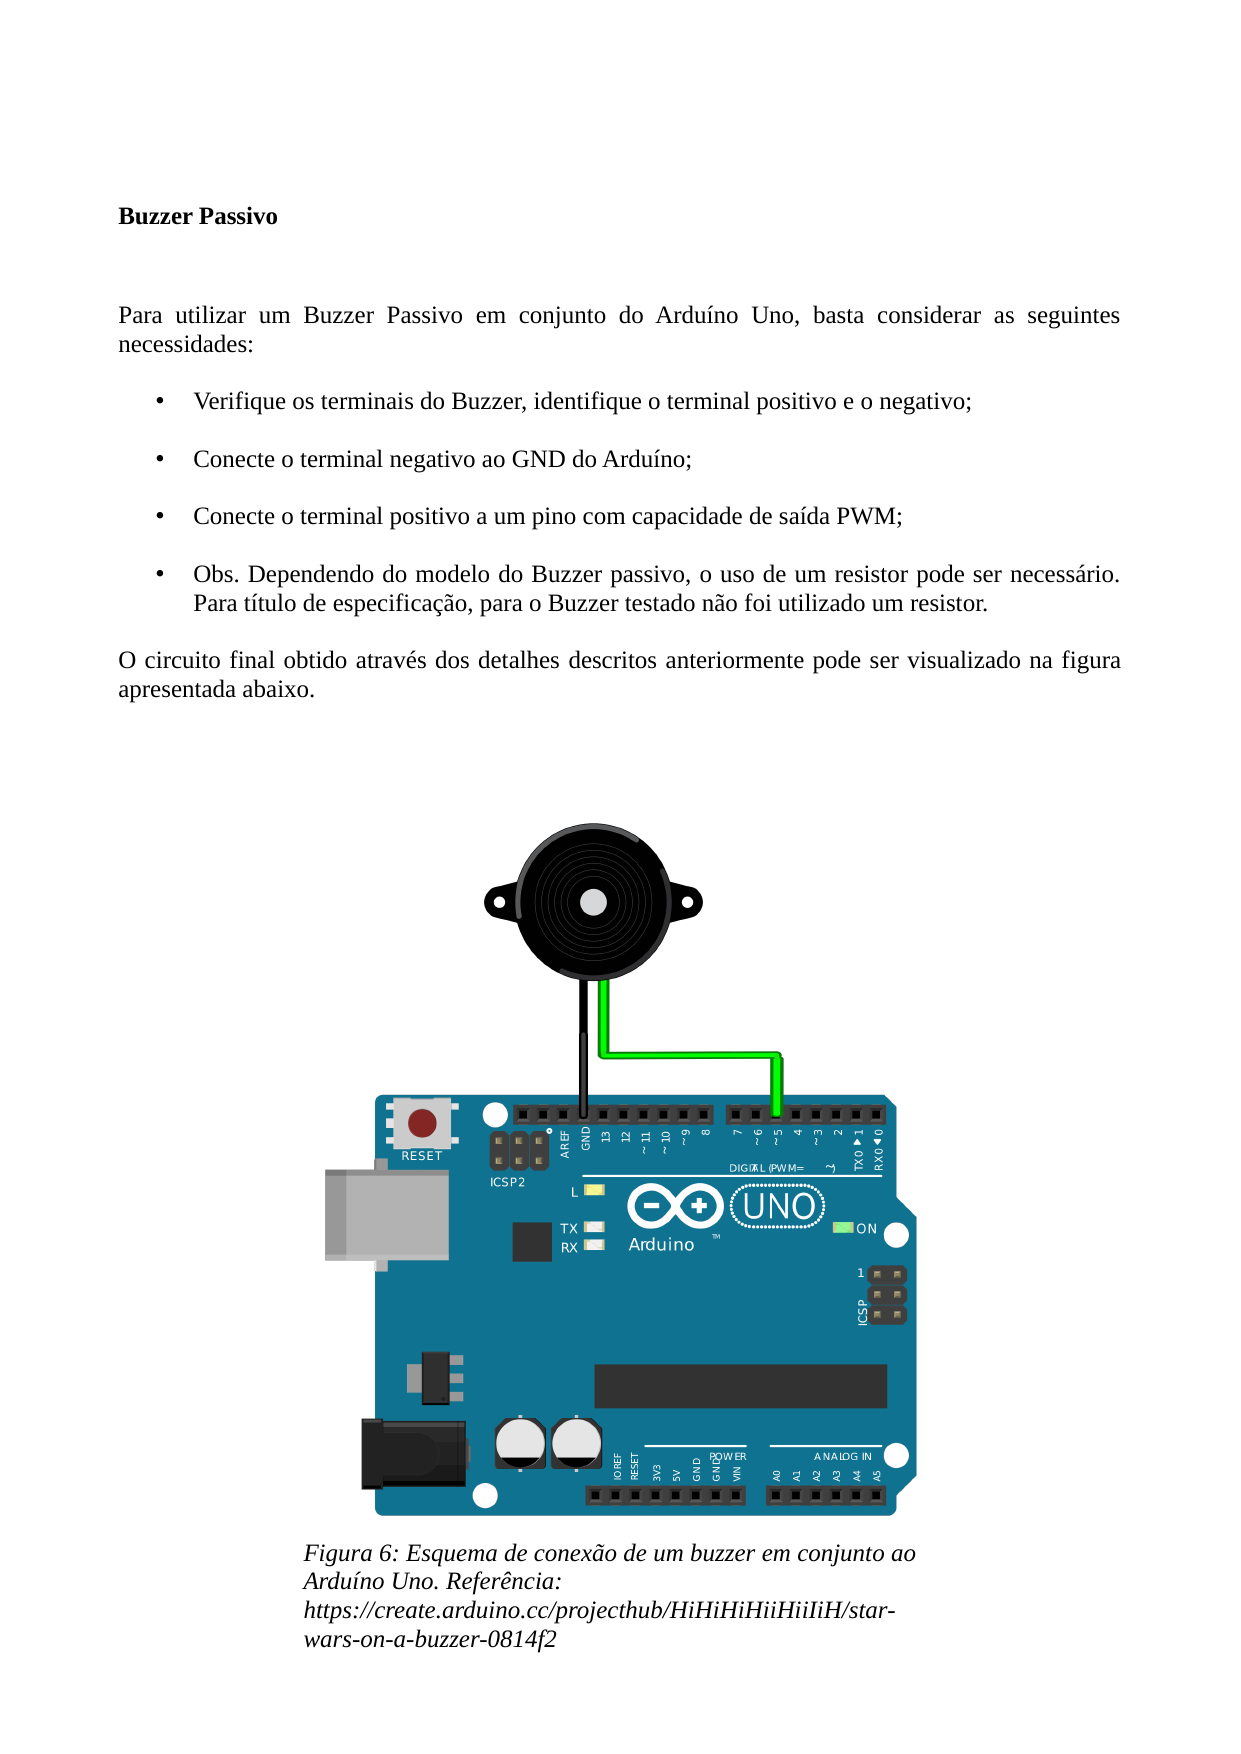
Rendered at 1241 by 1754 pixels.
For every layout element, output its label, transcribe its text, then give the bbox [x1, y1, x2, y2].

subtitle Buzzer Passivo [118, 201, 1122, 230]
list Obs. Dependendo do modelo do Buzzer passivo, o uso de um resistor pode ser necessário. Para título de especificação, para o Buzzer testado não foi utilizado um resistor. [156, 559, 1122, 616]
list Conecte o terminal negativo ao GND do Arduíno; [156, 444, 1122, 473]
list Conecte o terminal positivo a um pino com capacidade de saída PWM; [156, 501, 1122, 530]
picture [303, 801, 938, 1538]
text Para utilizar um Buzzer Passivo em conjunto do Arduíno Uno, basta considerar as seguintes necessidades: [118, 300, 1122, 358]
text Figura 6: Esquema de conexão de um buzzer em conjunto ao Arduíno Uno. Referência: https://create.arduino.cc/projecthub/HiHiHiHiiHiiIiH/star-wars-on-a-buzzer-0814f2 [303, 1538, 937, 1653]
list Verifique os terminais do Buzzer, identifique o terminal positivo e o negativo; [156, 386, 1122, 415]
text O circuito final obtido através dos detalhes descritos anteriormente pode ser visualizado na figura apresentada abaixo. [118, 645, 1122, 703]
